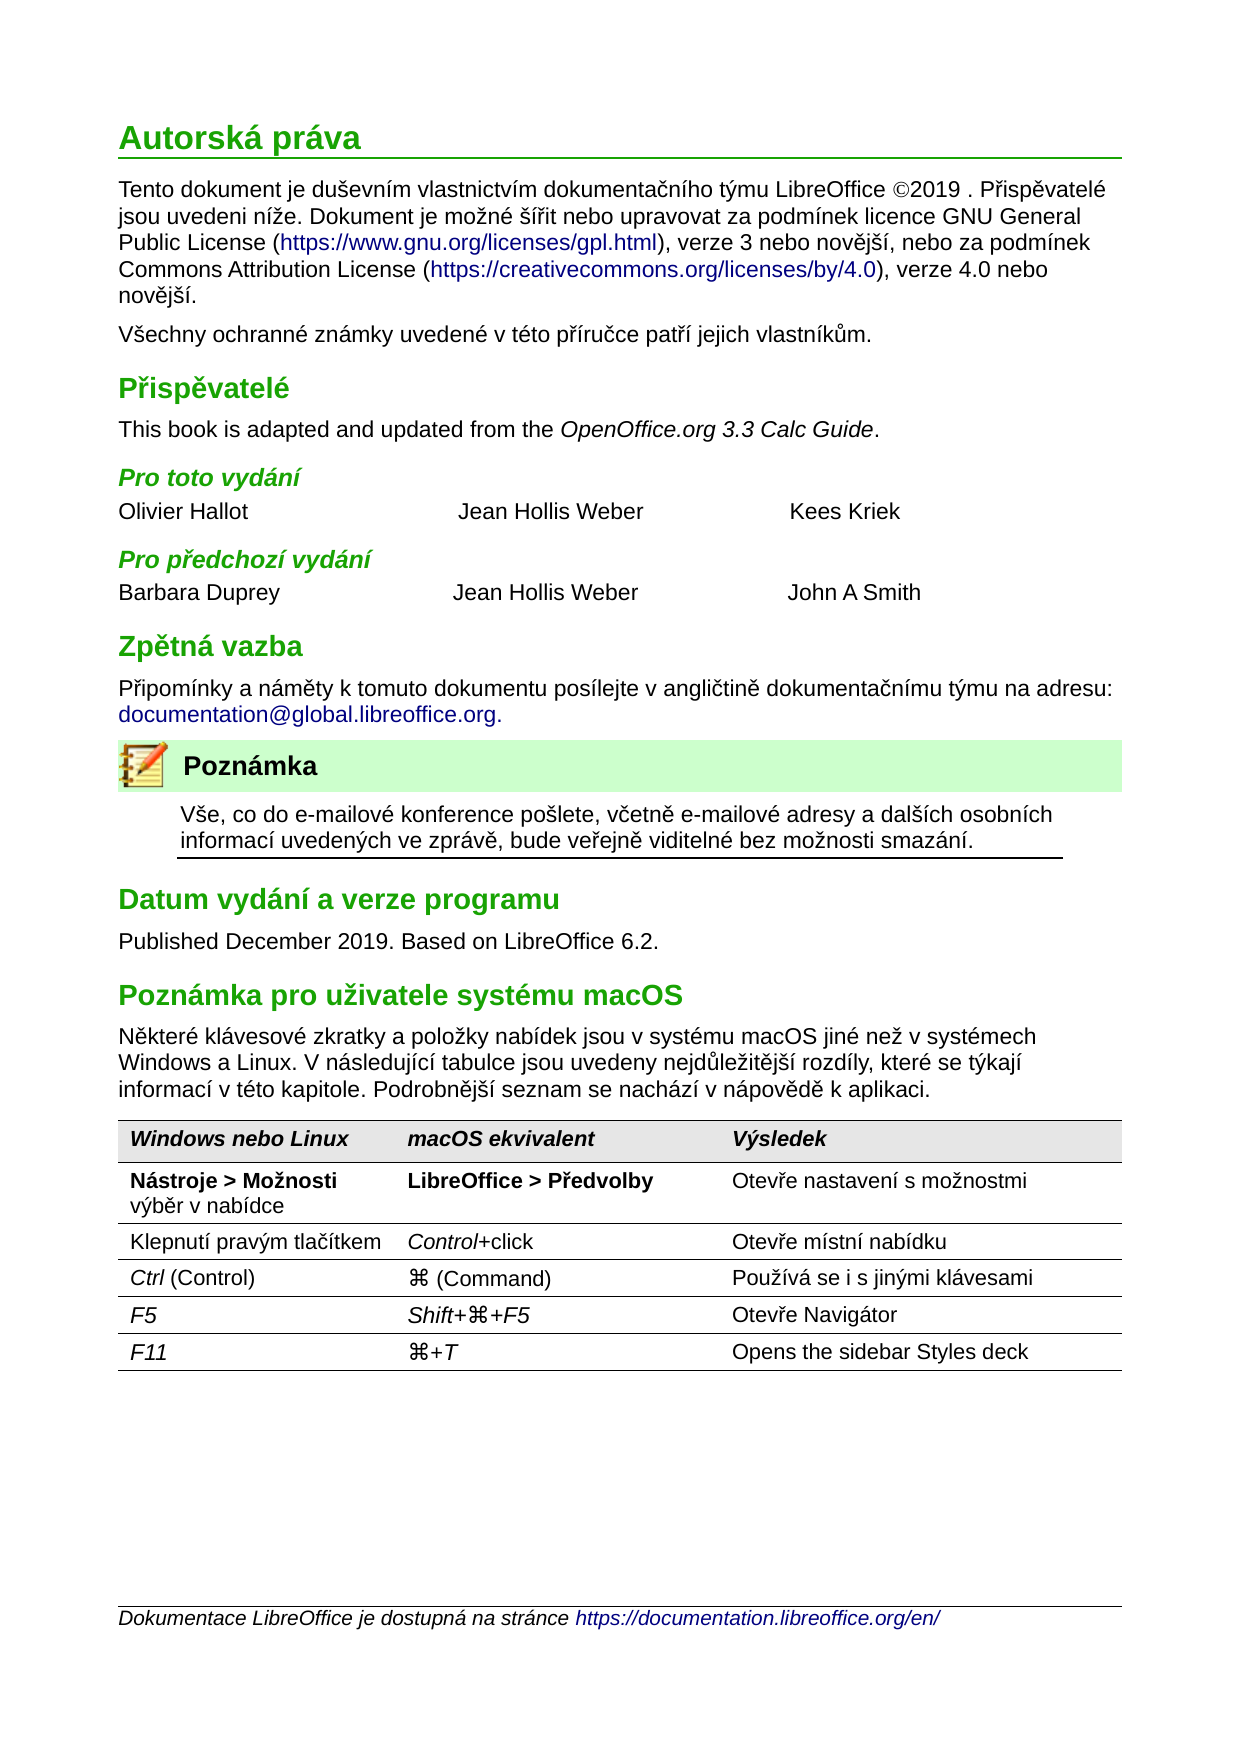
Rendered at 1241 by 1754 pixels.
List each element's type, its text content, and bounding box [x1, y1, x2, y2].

table_header Olivier Hallot [118, 498, 458, 524]
subtitle Poznámka [118, 740, 1122, 792]
table_cell Nástroje > Možnosti výběr v nabídce [118, 1163, 396, 1223]
table_cell ⌘+T [396, 1334, 720, 1370]
table_header macOS ekvivalent [396, 1121, 720, 1162]
table_header Barbara Duprey [118, 579, 453, 606]
table_header Jean Hollis Weber [453, 579, 787, 606]
table_cell LibreOffice > Předvolby [396, 1163, 720, 1223]
table_cell Opens the sidebar Styles deck [720, 1334, 1122, 1370]
subtitle Poznámka pro uživatele systému macOS [118, 978, 1122, 1011]
table_cell Otevře nastavení s možnostmi [720, 1163, 1122, 1223]
table_header John A Smith [788, 579, 1122, 606]
table_header Výsledek [720, 1121, 1122, 1162]
subtitle Pro předchozí vydání [118, 545, 1122, 573]
subtitle Autorská práva [118, 118, 1122, 157]
subtitle Pro toto vydání [118, 463, 1122, 492]
table_cell Ctrl (Control) [118, 1260, 396, 1296]
table_header Jean Hollis Weber [458, 498, 789, 524]
table_header Kees Kriek [789, 498, 1122, 524]
table_header Windows nebo Linux [118, 1121, 396, 1162]
picture [119, 740, 170, 791]
text Tento dokument je duševním vlastnictvím dokumentačního týmu LibreOffice ©2019 . Přispěvatelé jsou uvedeni níže. Dokument je možné šířit nebo upravovat za podmínek licence GNU General Public License (https://www.gnu.org/licenses/gpl.html), verze 3 nebo novější, nebo za podmínek Commons Attribution License (https://creativecommons.org/licenses/by/4.0), verze 4.0 nebo novější. [118, 176, 1122, 308]
text Připomínky a náměty k tomuto dokumentu posílejte v angličtině dokumentačnímu týmu na adresu: documentation@global.libreoffice.org. [118, 675, 1122, 727]
text This book is adapted and updated from the OpenOffice.org 3.3 Calc Guide. [118, 416, 1122, 442]
table_cell Otevře místní nabídku [720, 1224, 1122, 1259]
text Všechny ochranné známky uvedené v této příručce patří jejich vlastníkům. [118, 321, 1122, 347]
text Published December 2019. Based on LibreOffice 6.2. [118, 928, 1122, 954]
table_cell Používá se i s jinými klávesami [720, 1260, 1122, 1296]
subtitle Přispěvatelé [118, 371, 1122, 404]
table_cell F11 [118, 1334, 396, 1370]
table_cell Otevře Navigátor [720, 1297, 1122, 1333]
table_cell F5 [118, 1297, 396, 1333]
subtitle Zpětná vazba [118, 629, 1122, 663]
table_cell Klepnutí pravým tlačítkem [118, 1224, 396, 1259]
text Vše, co do e-mailové konference pošlete, včetně e-mailové adresy a dalších osobních informací uvedených ve zprávě, bude veřejně viditelné bez možnosti smazání. [177, 798, 1063, 857]
table_cell ⌘ (Command) [396, 1260, 720, 1296]
subtitle Datum vydání a verze programu [118, 882, 1122, 916]
text Některé klávesové zkratky a položky nabídek jsou v systému macOS jiné než v systémech Windows a Linux. V následující tabulce jsou uvedeny nejdůležitější rozdíly, které se týkají informací v této kapitole. Podrobnější seznam se nachází v nápovědě k aplikaci. [118, 1023, 1122, 1102]
table_cell Shift+⌘+F5 [396, 1297, 720, 1333]
table_cell Control+click [396, 1224, 720, 1259]
